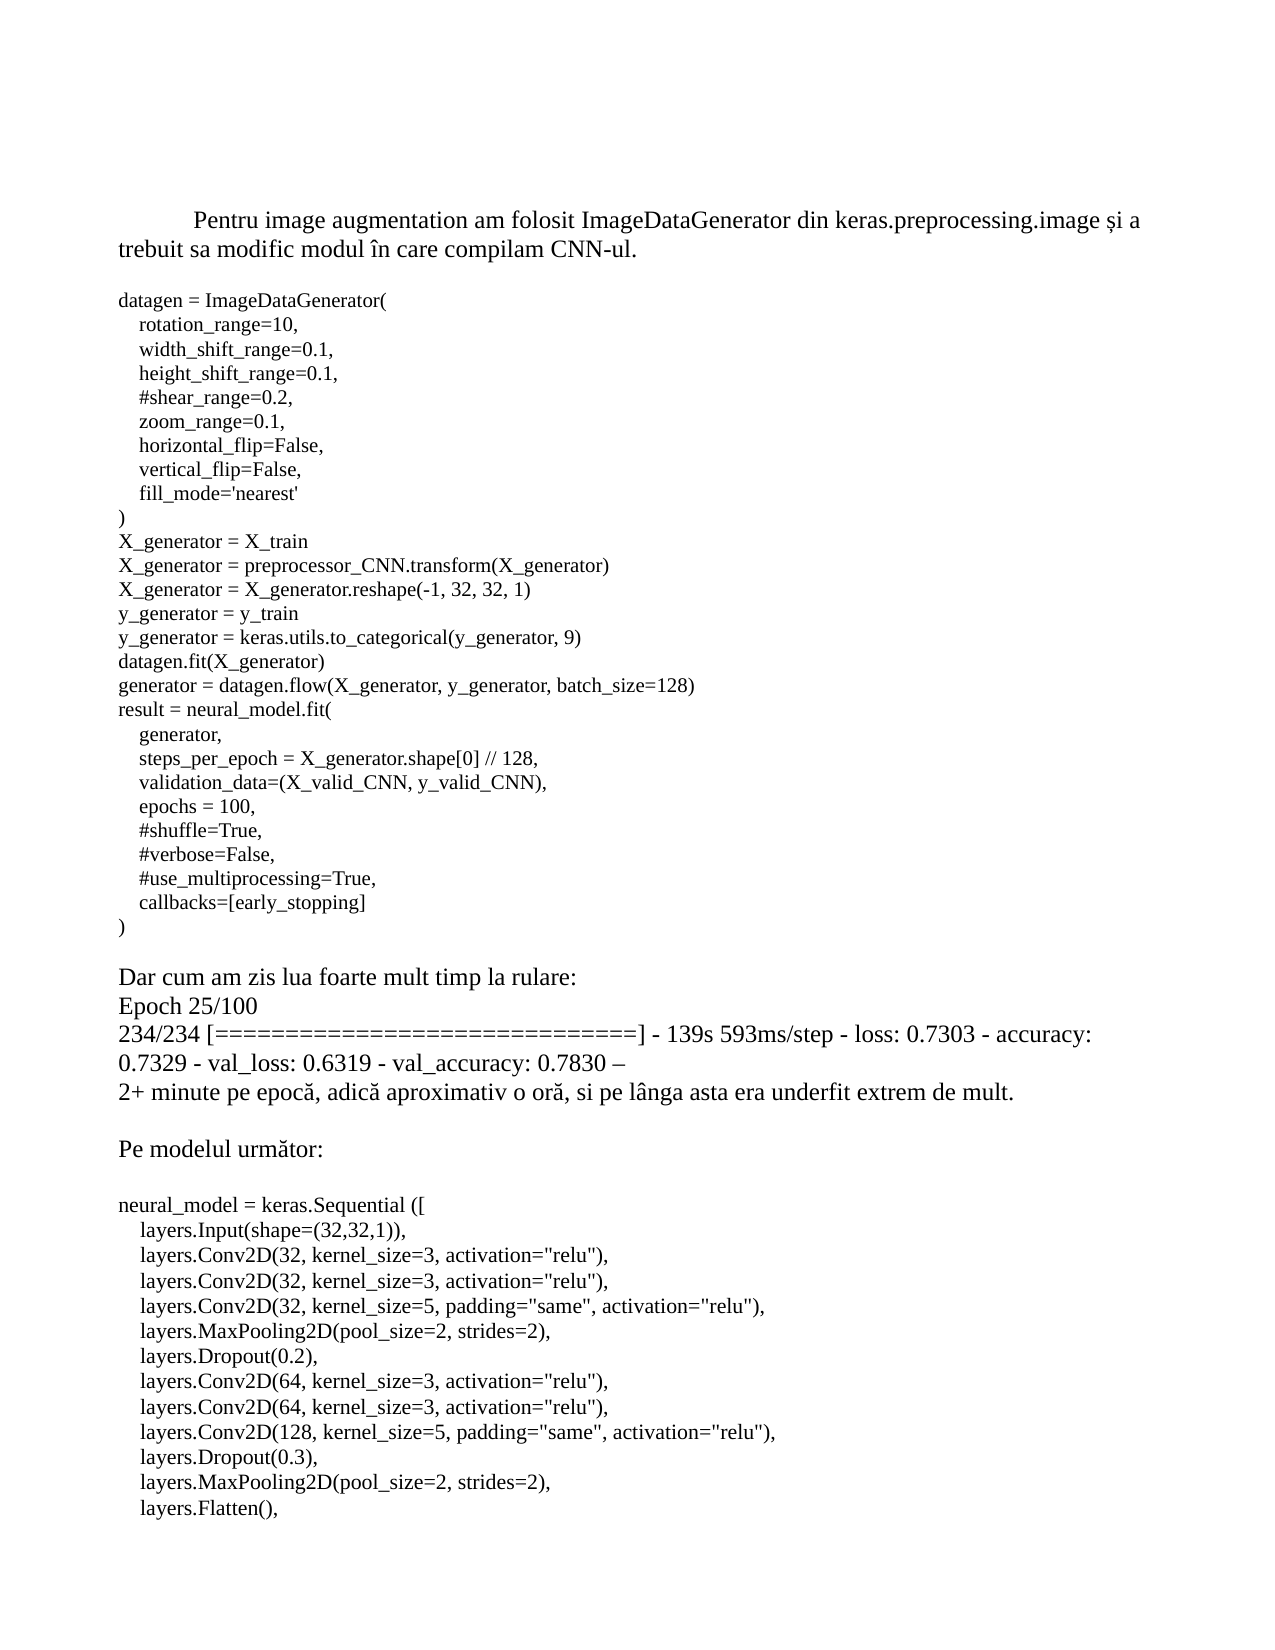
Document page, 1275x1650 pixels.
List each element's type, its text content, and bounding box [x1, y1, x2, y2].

text Pentru image augmentation am folosit ImageDataGenerator din keras.preprocessing.image și a trebuit sa modific modul în care compilam CNN-ul. [118, 206, 1157, 263]
text Epoch 25/100 [118, 991, 1157, 1019]
text validation_data=(X_valid_CNN, y_valid_CNN), [118, 769, 1157, 794]
text layers.Conv2D(32, kernel_size=3, activation="relu"), [118, 1268, 1157, 1293]
text layers.MaxPooling2D(pool_size=2, strides=2), [118, 1469, 1157, 1494]
text Pe modelul următor: [118, 1134, 1157, 1163]
text generator = datagen.flow(X_generator, y_generator, batch_size=128) [118, 673, 1157, 697]
text X_generator = preprocessor_CNN.transform(X_generator) [118, 553, 1157, 577]
text fill_mode='nearest' [118, 481, 1157, 505]
text datagen.fit(X_generator) [118, 649, 1157, 673]
text rotation_range=10, [118, 312, 1157, 336]
text ) [118, 505, 1157, 529]
text height_shift_range=0.1, [118, 361, 1157, 384]
text #use_multiprocessing=True, [118, 866, 1157, 890]
text datagen = ImageDataGenerator( [118, 288, 1157, 312]
text 234/234 [==============================] - 139s 593ms/step - loss: 0.7303 - accuracy: 0.7329 - val_loss: 0.6319 - val_accuracy: 0.7830 – [118, 1019, 1157, 1077]
text layers.Conv2D(128, kernel_size=5, padding="same", activation="relu"), [118, 1419, 1157, 1444]
text ) [118, 914, 1157, 938]
text #verbose=False, [118, 842, 1157, 866]
text layers.Conv2D(64, kernel_size=3, activation="relu"), [118, 1368, 1157, 1394]
text epochs = 100, [118, 794, 1157, 818]
text y_generator = y_train [118, 601, 1157, 625]
text vertical_flip=False, [118, 457, 1157, 481]
text layers.Flatten(), [118, 1494, 1157, 1520]
text zoom_range=0.1, [118, 409, 1157, 433]
text Dar cum am zis lua foarte mult timp la rulare: [118, 962, 1157, 991]
text layers.Conv2D(32, kernel_size=3, activation="relu"), [118, 1242, 1157, 1268]
text steps_per_epoch = X_generator.shape[0] // 128, [118, 746, 1157, 769]
text #shuffle=True, [118, 818, 1157, 842]
text 2+ minute pe epocă, adică aproximativ o oră, si pe lânga asta era underfit extrem de mult. [118, 1077, 1157, 1106]
text #shear_range=0.2, [118, 384, 1157, 409]
text result = neural_model.fit( [118, 697, 1157, 721]
text width_shift_range=0.1, [118, 336, 1157, 361]
text layers.Dropout(0.2), [118, 1343, 1157, 1368]
text X_generator = X_generator.reshape(-1, 32, 32, 1) [118, 577, 1157, 601]
text layers.Conv2D(64, kernel_size=3, activation="relu"), [118, 1394, 1157, 1419]
text y_generator = keras.utils.to_categorical(y_generator, 9) [118, 625, 1157, 649]
text X_generator = X_train [118, 529, 1157, 553]
text layers.Conv2D(32, kernel_size=5, padding="same", activation="relu"), [118, 1293, 1157, 1318]
text callbacks=[early_stopping] [118, 890, 1157, 914]
text generator, [118, 721, 1157, 746]
text neural_model = keras.Sequential ([ [118, 1192, 1157, 1217]
text layers.Dropout(0.3), [118, 1444, 1157, 1469]
text horizontal_flip=False, [118, 433, 1157, 457]
text layers.MaxPooling2D(pool_size=2, strides=2), [118, 1318, 1157, 1343]
text layers.Input(shape=(32,32,1)), [118, 1217, 1157, 1242]
